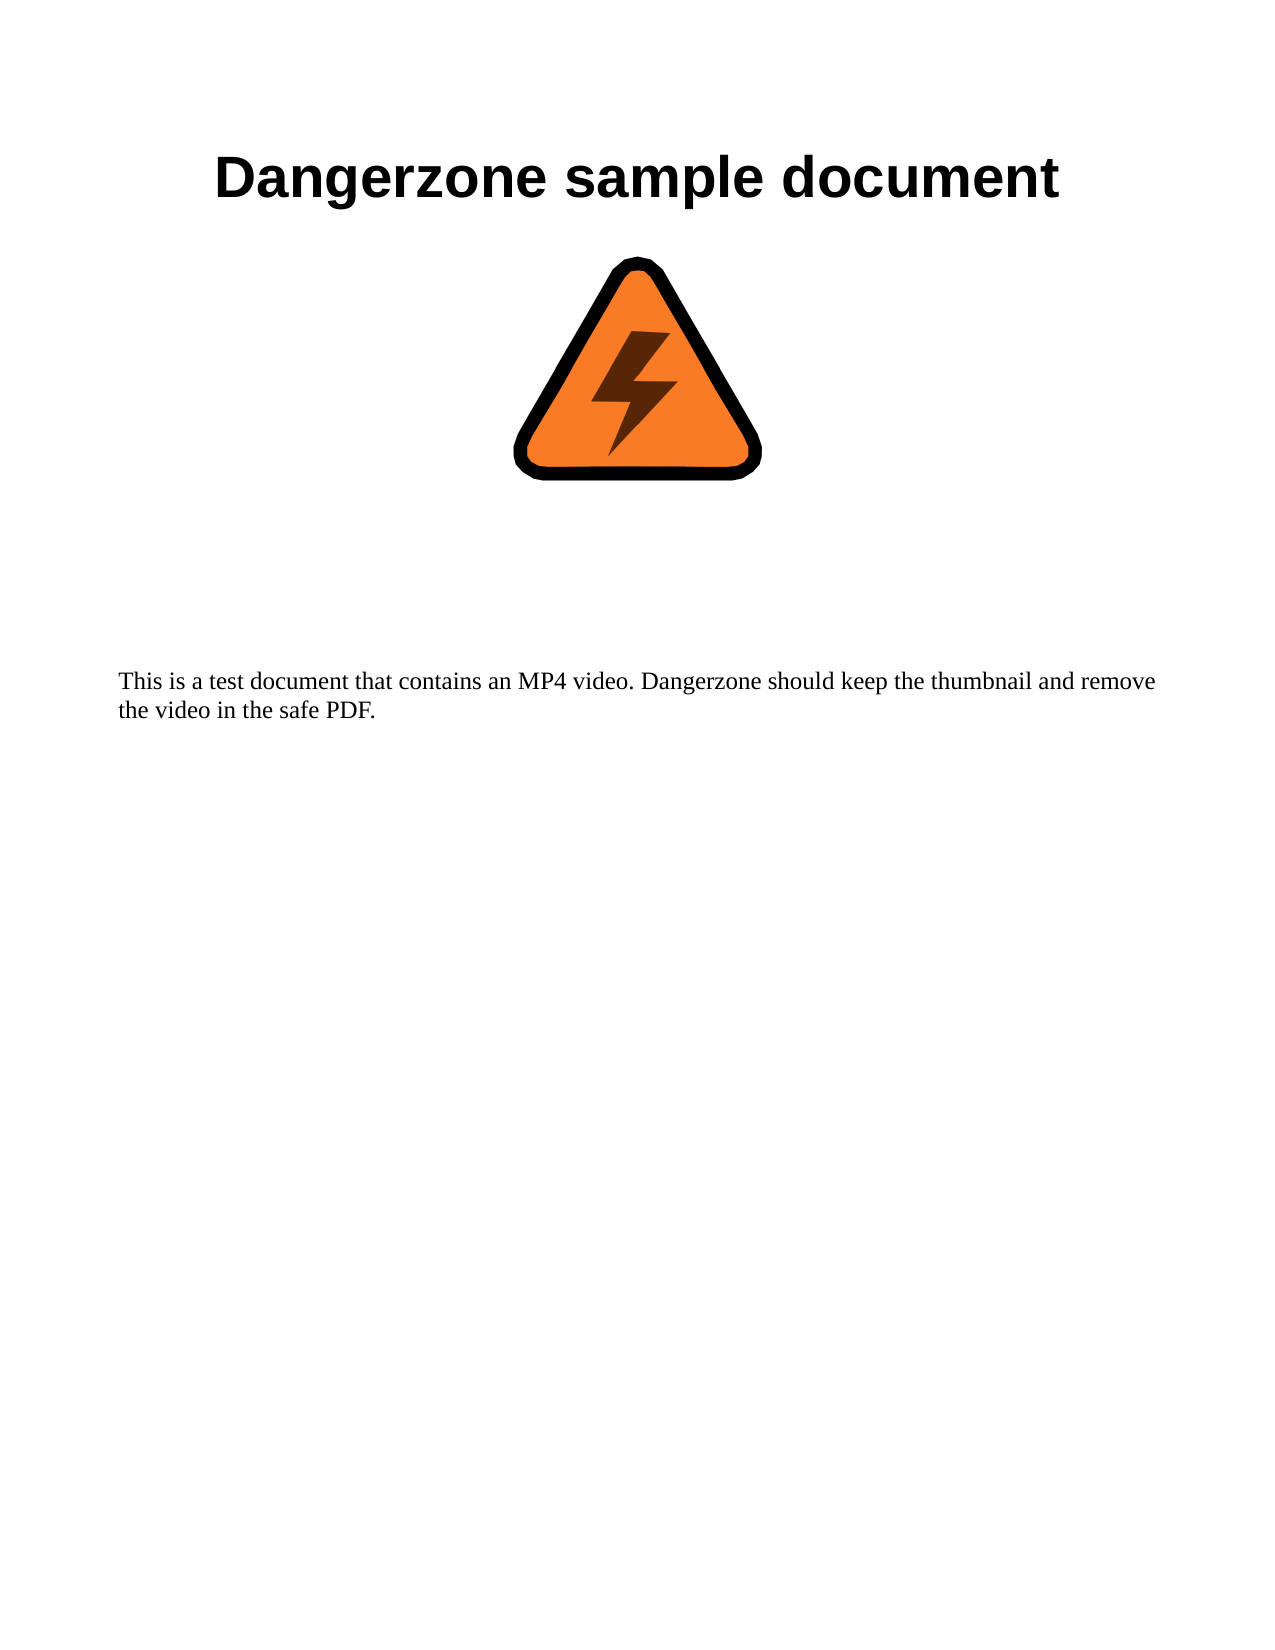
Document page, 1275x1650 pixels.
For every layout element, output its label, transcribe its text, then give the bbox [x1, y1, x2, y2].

title Dangerzone sample document [118, 143, 1157, 210]
picture [512, 244, 763, 494]
text This is a test document that contains an MP4 video. Dangerzone should keep the thumbnail and remove the video in the safe PDF. [118, 666, 1157, 724]
